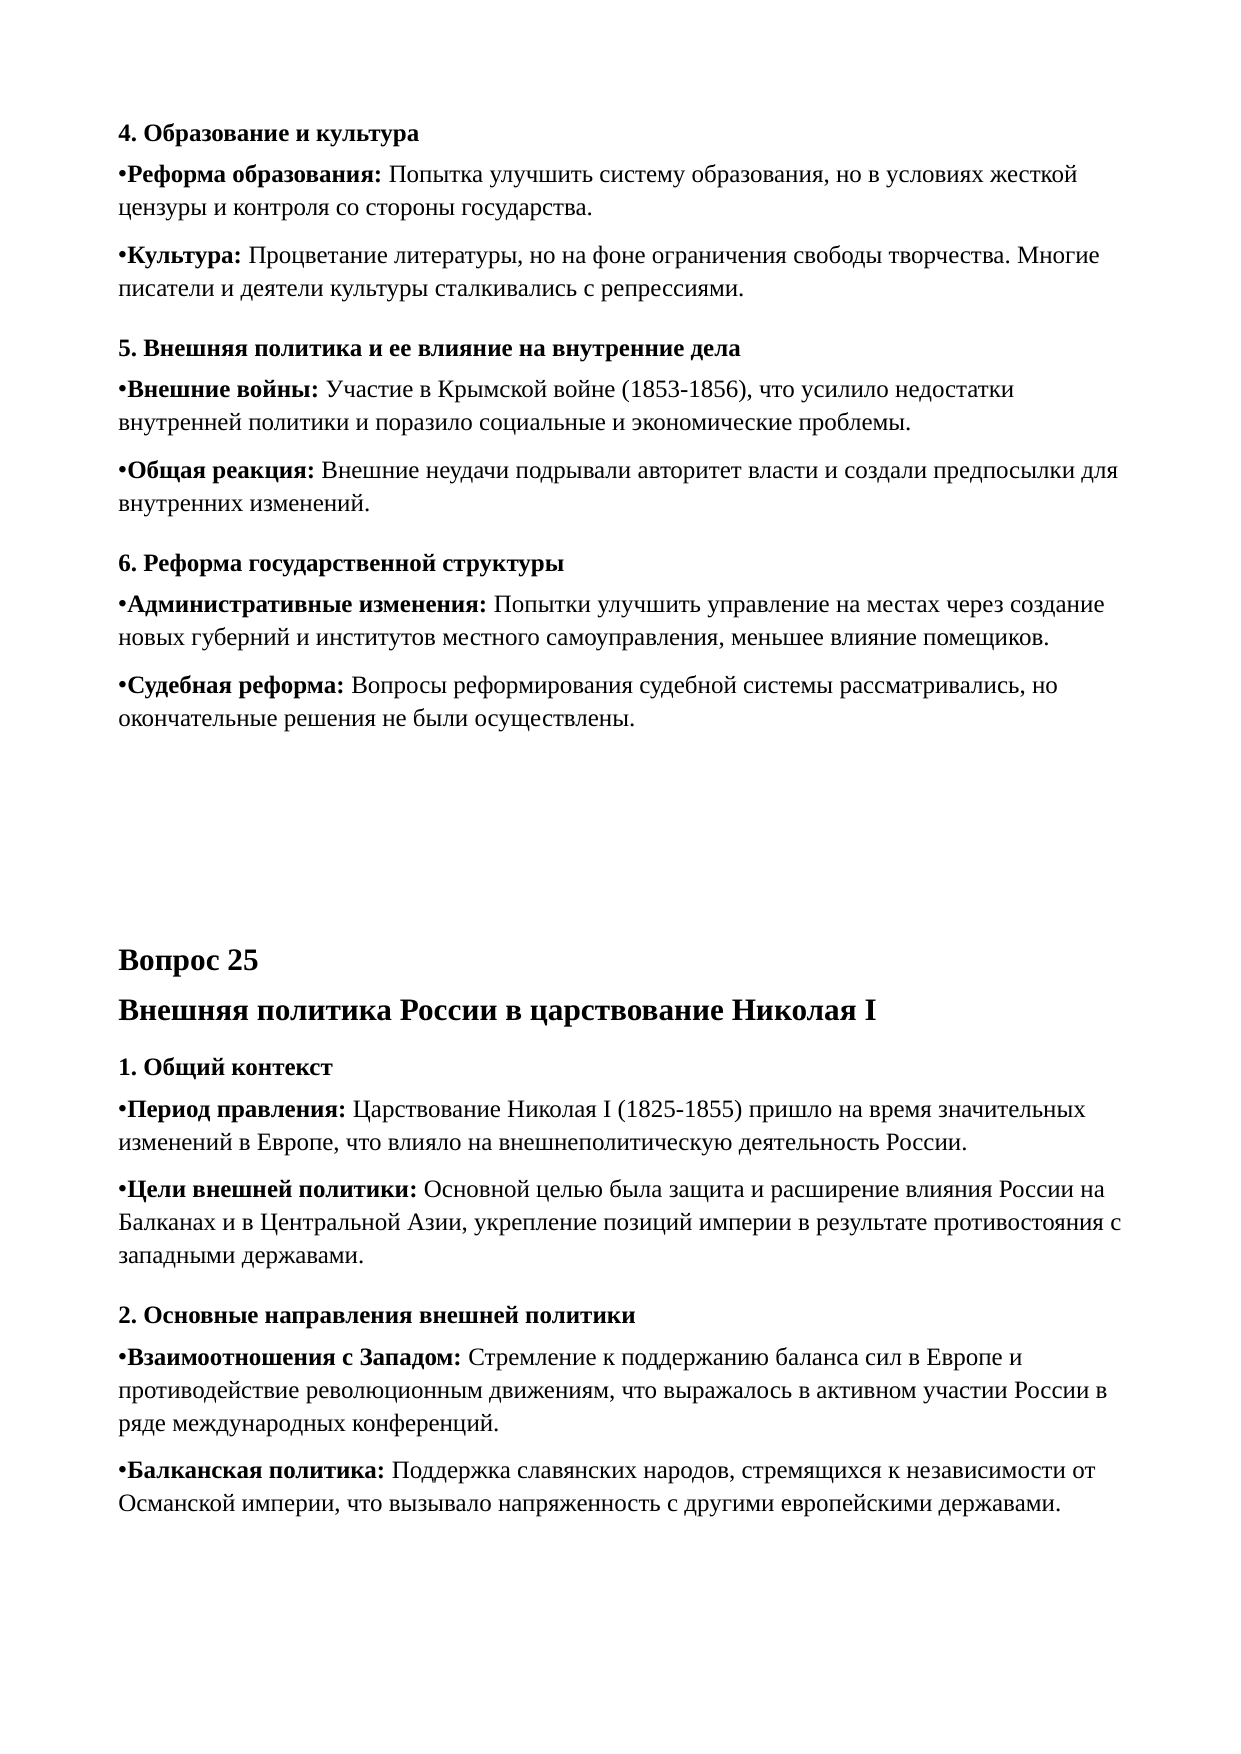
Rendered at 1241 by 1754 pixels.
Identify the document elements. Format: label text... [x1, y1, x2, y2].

list Административные изменения: Попытки улучшить управление на местах через создание новых губерний и институтов местного самоуправления, меньшее влияние помещиков. [118, 589, 1122, 651]
list Балканская политика: Поддержка славянских народов, стремящихся к независимости от Османской империи, что вызывало напряженность с другими европейскими державами. [118, 1455, 1122, 1517]
subtitle 2. Основные направления внешней политики [118, 1301, 1122, 1329]
list Общая реакция: Внешние неудачи подрывали авторитет власти и создали предпосылки для внутренних изменений. [118, 455, 1122, 517]
subtitle 6. Реформа государственной структуры [118, 548, 1122, 577]
list Культура: Процветание литературы, но на фоне ограничения свободы творчества. Многие писатели и деятели культуры сталкивались с репрессиями. [118, 240, 1122, 302]
subtitle 5. Внешняя политика и ее влияние на внутренние дела [118, 333, 1122, 362]
text Вопрос 25 [118, 941, 1122, 977]
subtitle 4. Образование и культура [118, 118, 1122, 147]
list Цели внешней политики: Основной целью была защита и расширение влияния России на Балканах и в Центральной Азии, укрепление позиций империи в результате противостояния с западными державами. [118, 1174, 1122, 1269]
list Внешние войны: Участие в Крымской войне (1853-1856), что усилило недостатки внутренней политики и поразило социальные и экономические проблемы. [118, 374, 1122, 436]
list Реформа образования: Попытка улучшить систему образования, но в условиях жесткой цензуры и контроля со стороны государства. [118, 159, 1122, 221]
list Период правления: Царствование Николая I (1825-1855) пришло на время значительных изменений в Европе, что влияло на внешнеполитическую деятельность России. [118, 1094, 1122, 1156]
list Судебная реформа: Вопросы реформирования судебной системы рассматривались, но окончательные решения не были осуществлены. [118, 670, 1122, 732]
list Взаимоотношения с Западом: Стремление к поддержанию баланса сил в Европе и противодействие революционным движениям, что выражалось в активном участии России в ряде международных конференций. [118, 1342, 1122, 1437]
subtitle Внешняя политика России в царствование Николая I [118, 992, 1122, 1027]
subtitle 1. Общий контекст [118, 1052, 1122, 1081]
